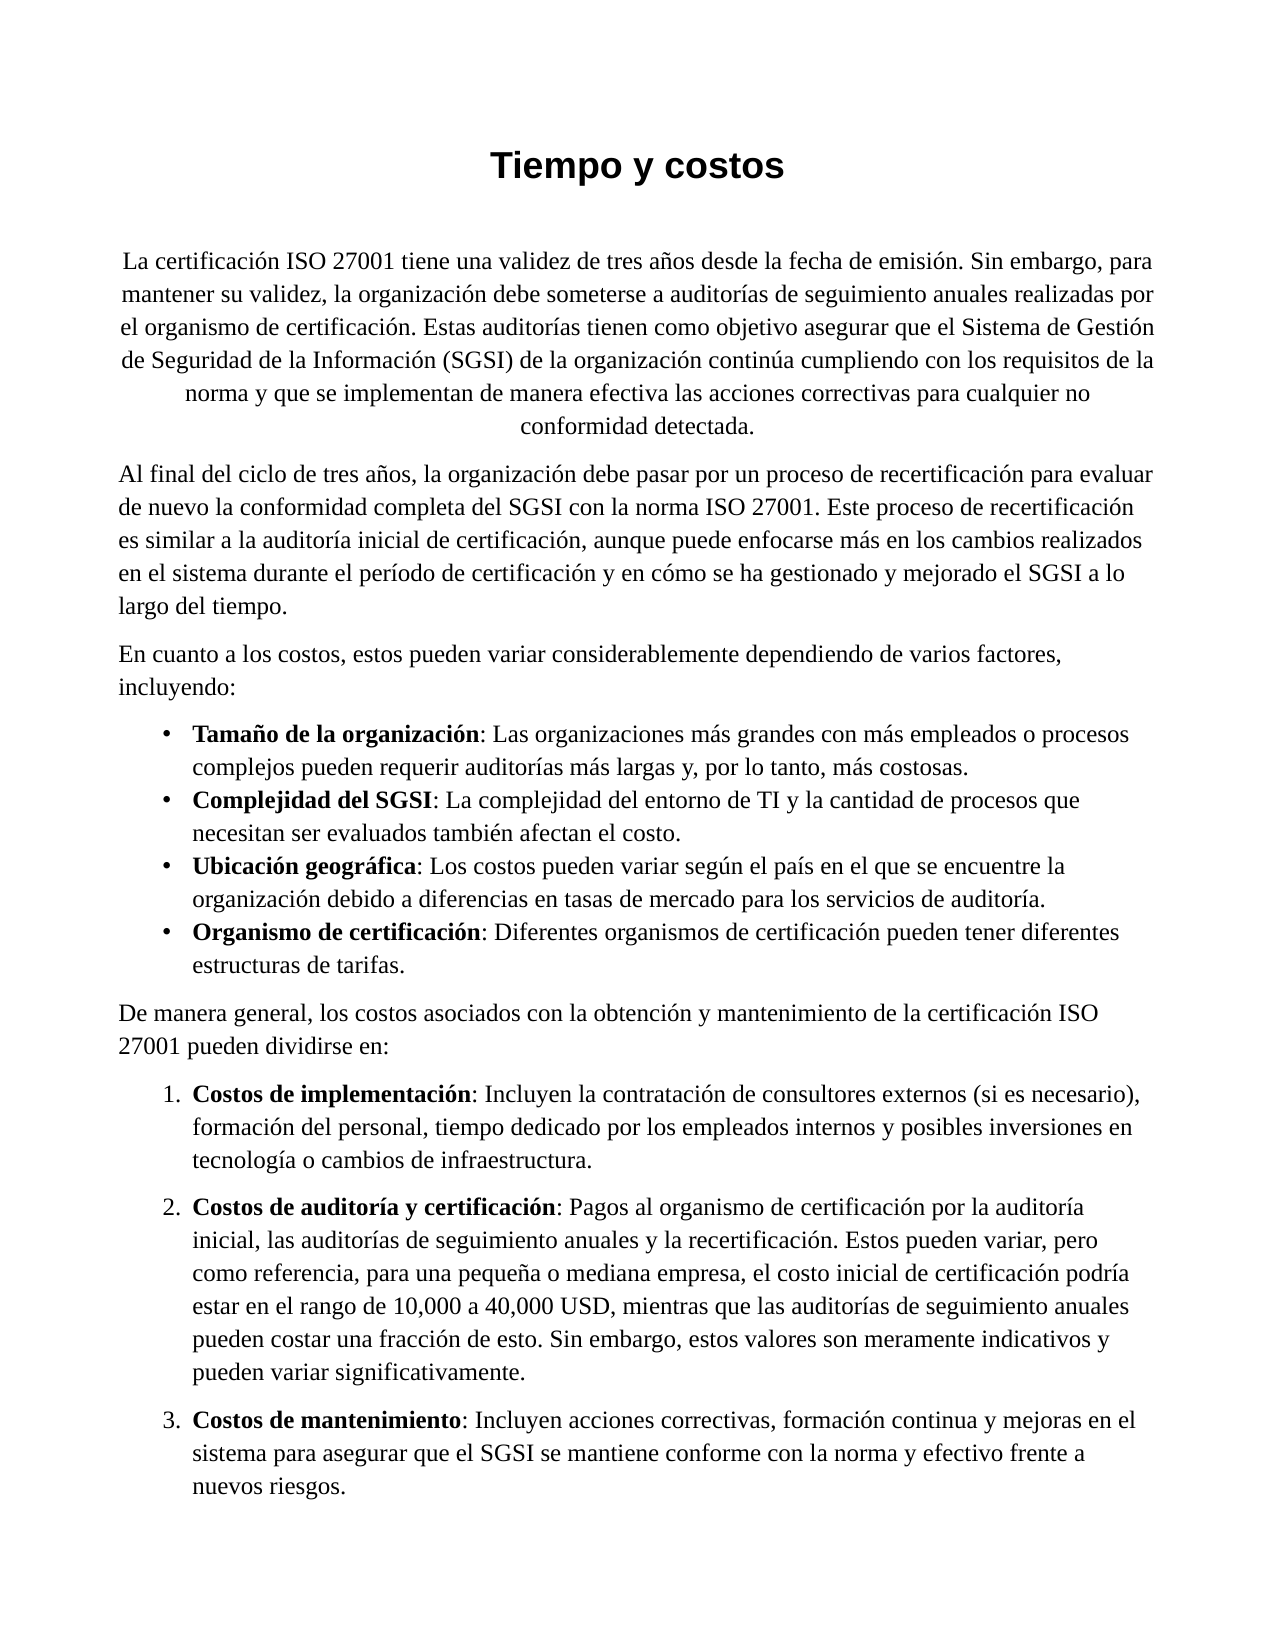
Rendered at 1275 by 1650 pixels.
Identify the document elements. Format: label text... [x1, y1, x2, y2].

text En cuanto a los costos, estos pueden variar considerablemente dependiendo de varios factores, incluyendo: [118, 639, 1157, 701]
text Al final del ciclo de tres años, la organización debe pasar por un proceso de recertificación para evaluar de nuevo la conformidad completa del SGSI con la norma ISO 27001. Este proceso de recertificación es similar a la auditoría inicial de certificación, aunque puede enfocarse más en los cambios realizados en el sistema durante el período de certificación y en cómo se ha gestionado y mejorado el SGSI a lo largo del tiempo. [118, 459, 1157, 620]
list Ubicación geográfica: Los costos pueden variar según el país en el que se encuentre la organización debido a diferencias en tasas de mercado para los servicios de auditoría. [162, 851, 1157, 913]
list Costos de auditoría y certificación: Pagos al organismo de certificación por la auditoría inicial, las auditorías de seguimiento anuales y la recertificación. Estos pueden variar, pero como referencia, para una pequeña o mediana empresa, el costo inicial de certificación podría estar en el rango de 10,000 a 40,000 USD, mientras que las auditorías de seguimiento anuales pueden costar una fracción de esto. Sin embargo, estos valores son meramente indicativos y pueden variar significativamente. [162, 1192, 1157, 1386]
text La certificación ISO 27001 tiene una validez de tres años desde la fecha de emisión. Sin embargo, para mantener su validez, la organización debe someterse a auditorías de seguimiento anuales realizadas por el organismo de certificación. Estas auditorías tienen como objetivo asegurar que el Sistema de Gestión de Seguridad de la Información (SGSI) de la organización continúa cumpliendo con los requisitos de la norma y que se implementan de manera efectiva las acciones correctivas para cualquier no conformidad detectada. [118, 246, 1157, 440]
list Organismo de certificación: Diferentes organismos de certificación pueden tener diferentes estructuras de tarifas. [162, 917, 1157, 979]
list Tamaño de la organización: Las organizaciones más grandes con más empleados o procesos complejos pueden requerir auditorías más largas y, por lo tanto, más costosas. [162, 719, 1157, 781]
list Complejidad del SGSI: La complejidad del entorno de TI y la cantidad de procesos que necesitan ser evaluados también afectan el costo. [162, 785, 1157, 847]
subtitle Tiempo y costos [118, 143, 1157, 186]
list Costos de mantenimiento: Incluyen acciones correctivas, formación continua y mejoras en el sistema para asegurar que el SGSI se mantiene conforme con la norma y efectivo frente a nuevos riesgos. [162, 1405, 1157, 1500]
list Costos de implementación: Incluyen la contratación de consultores externos (si es necesario), formación del personal, tiempo dedicado por los empleados internos y posibles inversiones en tecnología o cambios de infraestructura. [162, 1079, 1157, 1173]
text De manera general, los costos asociados con la obtención y mantenimiento de la certificación ISO 27001 pueden dividirse en: [118, 998, 1157, 1060]
